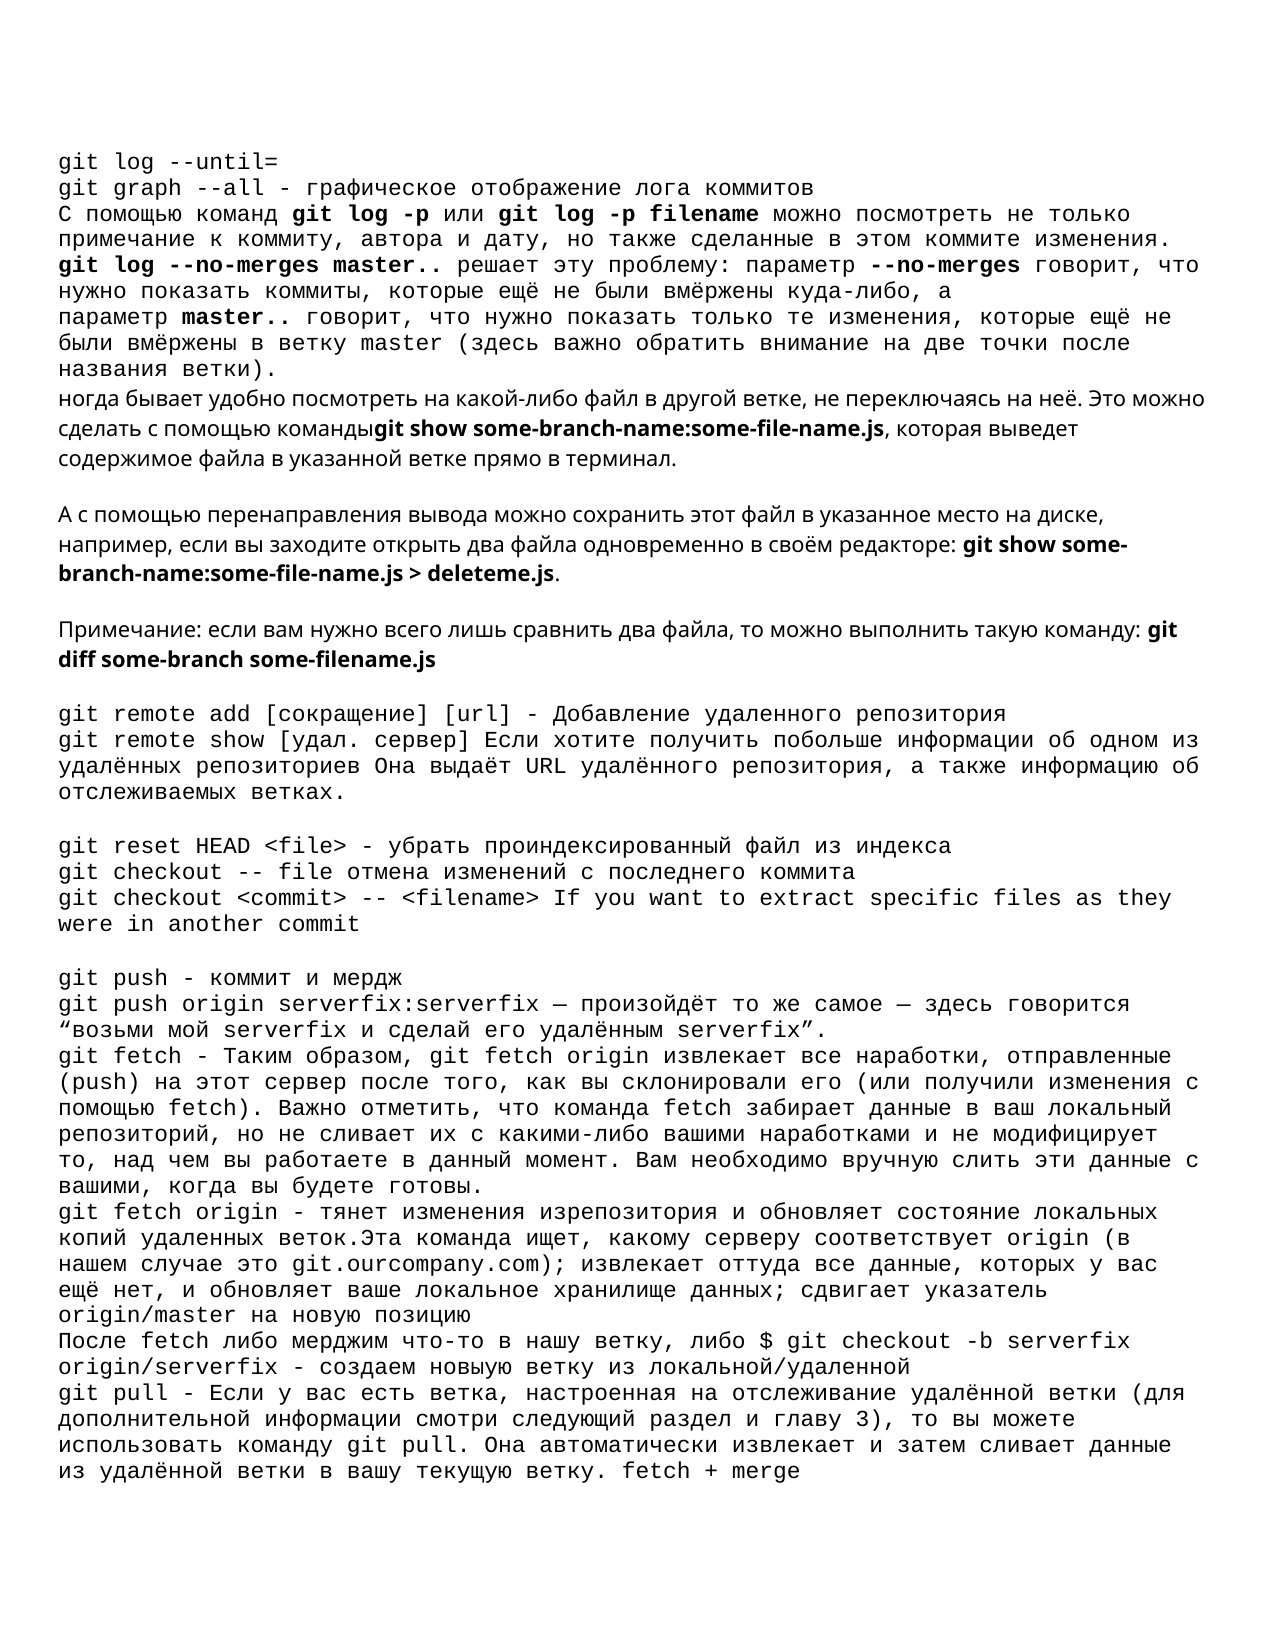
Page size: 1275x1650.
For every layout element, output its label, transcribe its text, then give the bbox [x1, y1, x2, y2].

text git log --no-merges master.. решает эту проблему: параметр --no-merges говорит, что нужно показать коммиты, которые ещё не были вмёржены куда-либо, а параметр master.. говорит, что нужно показать только те изменения, которые ещё не были вмёржены в ветку master (здесь важно обратить внимание на две точки после названия ветки). [58, 254, 1211, 383]
text git push - коммит и мердж [58, 967, 1211, 993]
text git graph --all - графическое отображение лога коммитов [58, 176, 1211, 202]
text git push origin serverfix:serverfix — произойдёт то же самое — здесь говорится “возьми мой serverfix и сделай его удалённым serverfix”. [58, 993, 1211, 1044]
text git fetch - Таким образом, git fetch origin извлекает все наработки, отправленные (push) на этот сервер после того, как вы склонировали его (или получили изменения с помощью fetch). Важно отметить, что команда fetch забирает данные в ваш локальный репозиторий, но не сливает их с какими-либо вашими наработками и не модифицирует то, над чем вы работаете в данный момент. Вам необходимо вручную слить эти данные с вашими, когда вы будете готовы. [58, 1044, 1211, 1200]
text git remote show [удал. сервер] Если хотите получить побольше информации об одном из удалённых репозиториев Она выдаёт URL удалённого репозитория, а также информацию об отслеживаемых ветках. [58, 728, 1211, 806]
text git fetch origin - тянет изменения изрепозитория и обновляет состояние локальных копий удаленных веток.Эта команда ищет, какому серверу соответствует origin (в нашем случае это git.ourcompany.com); извлекает оттуда все данные, которых у вас ещё нет, и обновляет ваше локальное хранилище данных; сдвигает указатель origin/master на новую позицию [58, 1200, 1211, 1330]
text git checkout -- file отмена изменений с последнего коммита [58, 861, 1211, 886]
text git pull - Если у вас есть ветка, настроенная на отслеживание удалённой ветки (для дополнительной информации смотри следующий раздел и главу 3), то вы можете использовать команду git pull. Она автоматически извлекает и затем сливает данные из удалённой ветки в вашу текущую ветку. fetch + merge [58, 1382, 1211, 1485]
text ногда бывает удобно посмотреть на какой-либо файл в другой ветке, не переключаясь на неё. Это можно сделать с помощью командыgit show some-branch-name:some-file-name.js, которая выведет содержимое файла в указанной ветке прямо в терминал. А с помощью перенаправления вывода можно сохранить этот файл в указанное место на диске, например, если вы заходите открыть два файла одновременно в своём редакторе: git show some-branch-name:some-file-name.js > deleteme.js. Примечание: если вам нужно всего лишь сравнить два файла, то можно выполнить такую команду: git diff some-branch some-filename.js [58, 383, 1211, 674]
text git remote add [сокращение] [url] - Добавление удаленного репозитория [58, 702, 1211, 728]
text git log --until= [58, 150, 1211, 176]
text git reset HEAD <file> - убрать проиндексированный файл из индекса [58, 834, 1211, 861]
text После fetch либо мерджим что-то в нашу ветку, либо $ git checkout -b serverfix origin/serverfix - создаем новыую ветку из локальной/удаленной [58, 1330, 1211, 1382]
text git checkout <commit> -- <filename> If you want to extract specific files as they were in another commit [58, 886, 1211, 938]
text С помощью команд git log -p или git log -p filename можно посмотреть не только примечание к коммиту, автора и дату, но также сделанные в этом коммите изменения. [58, 202, 1211, 254]
